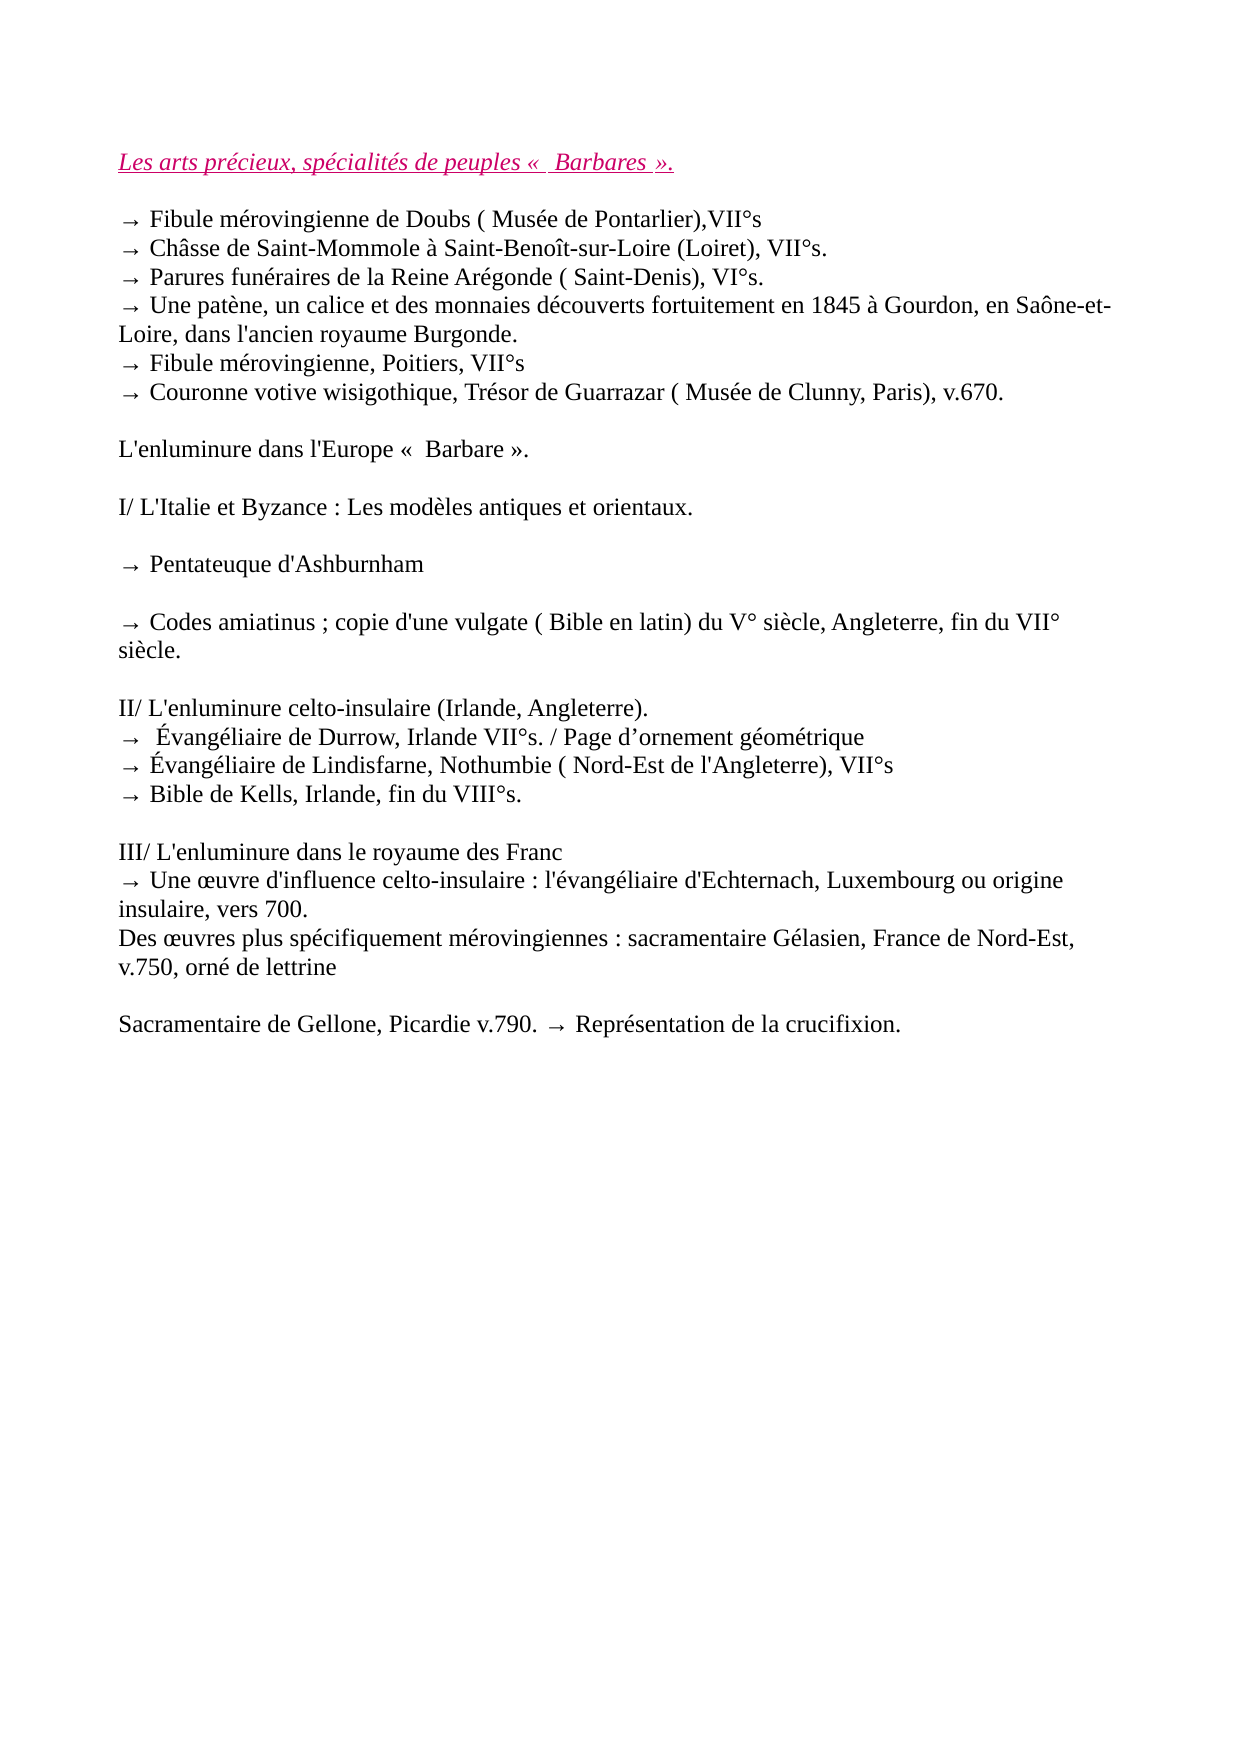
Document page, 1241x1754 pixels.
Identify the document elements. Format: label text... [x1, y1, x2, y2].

text L'enluminure dans l'Europe « Barbare ». [118, 434, 1122, 463]
text → Fibule mérovingienne, Poitiers, VII°s [118, 348, 1122, 377]
text → Une patène, un calice et des monnaies découverts fortuitement en 1845 à Gourdon, en Saône-et-Loire, dans l'ancien royaume Burgonde. [118, 291, 1122, 348]
text III/ L'enluminure dans le royaume des Franc [118, 837, 1122, 866]
text → Fibule mérovingienne de Doubs ( Musée de Pontarlier),VII°s [118, 204, 1122, 233]
text → Couronne votive wisigothique, Trésor de Guarrazar ( Musée de Clunny, Paris), v.670. [118, 377, 1122, 406]
text → Bible de Kells, Irlande, fin du VIII°s. [118, 779, 1122, 808]
text → Évangéliaire de Lindisfarne, Nothumbie ( Nord-Est de l'Angleterre), VII°s [118, 751, 1122, 779]
text → Codes amiatinus ; copie d'une vulgate ( Bible en latin) du V° siècle, Angleterre, fin du VII° siècle. [118, 607, 1122, 664]
text I/ L'Italie et Byzance : Les modèles antiques et orientaux. [118, 492, 1122, 521]
text → Une œuvre d'influence celto-insulaire : l'évangéliaire d'Echternach, Luxembourg ou origine insulaire, vers 700. [118, 866, 1122, 923]
text Sacramentaire de Gellone, Picardie v.790. → Représentation de la crucifixion. [118, 1009, 1122, 1038]
text Les arts précieux, spécialités de peuples « Barbares ». [118, 147, 1122, 176]
text → Pentateuque d'Ashburnham [118, 549, 1122, 578]
text → Châsse de Saint-Mommole à Saint-Benoît-sur-Loire (Loiret), VII°s. [118, 233, 1122, 262]
text → Parures funéraires de la Reine Arégonde ( Saint-Denis), VI°s. [118, 262, 1122, 291]
text II/ L'enluminure celto-insulaire (Irlande, Angleterre). [118, 693, 1122, 722]
text → Évangéliaire de Durrow, Irlande VII°s. / Page d’ornement géométrique [118, 722, 1122, 751]
text Des œuvres plus spécifiquement mérovingiennes : sacramentaire Gélasien, France de Nord-Est, v.750, orné de lettrine [118, 923, 1122, 981]
